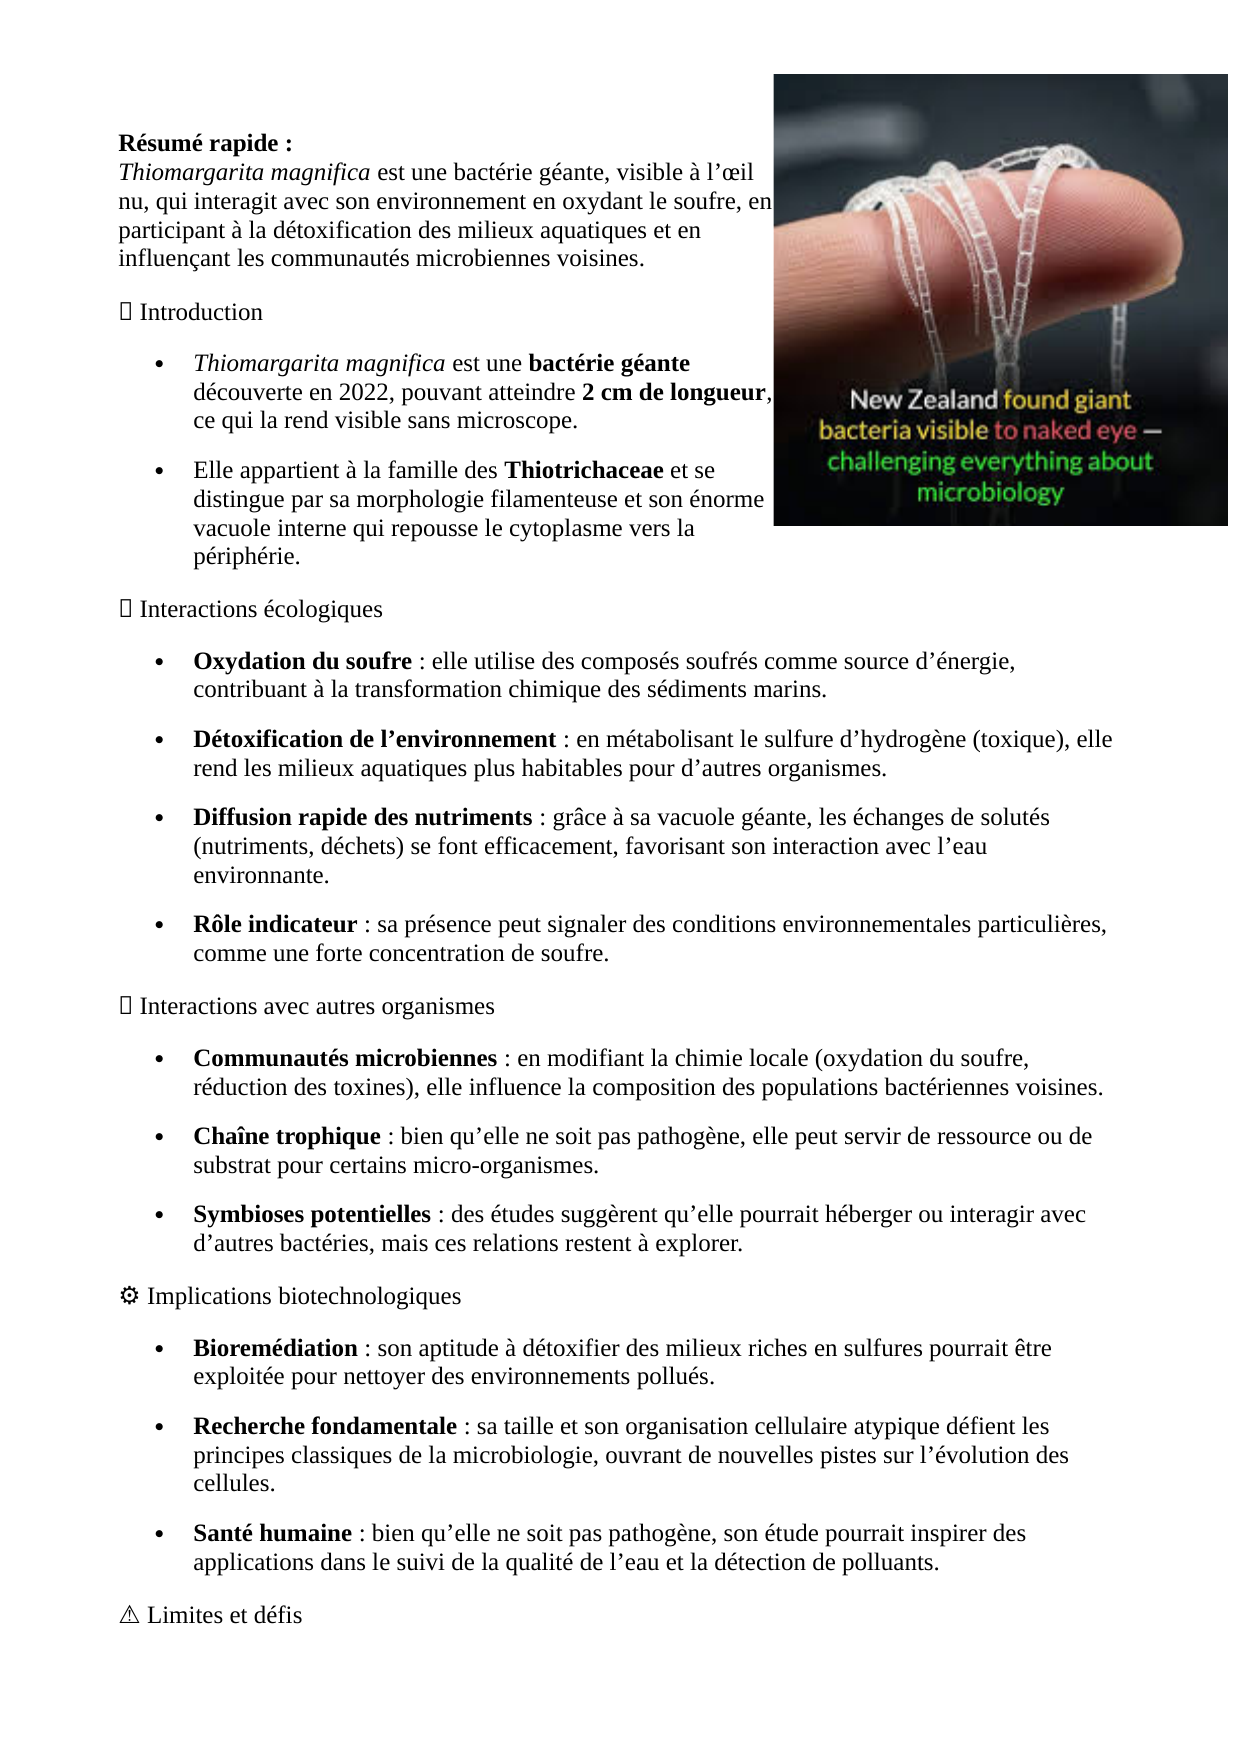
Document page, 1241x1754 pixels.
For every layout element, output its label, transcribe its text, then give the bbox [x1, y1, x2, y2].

list Oxydation du soufre : elle utilise des composés soufrés comme source d’énergie, contribuant à la transformation chimique des sédiments marins. [156, 646, 1122, 703]
list Diffusion rapide des nutriments : grâce à sa vacuole géante, les échanges de solutés (nutriments, déchets) se font efficacement, favorisant son interaction avec l’eau environnante. [156, 802, 1122, 889]
list Détoxification de l’environnement : en métabolisant le sulfure d’hydrogène (toxique), elle rend les milieux aquatiques plus habitables pour d’autres organismes. [156, 724, 1122, 782]
list Symbioses potentielles : des études suggèrent qu’elle pourrait héberger ou interagir avec d’autres bactéries, mais ces relations restent à explorer. [156, 1199, 1122, 1257]
text ⚙️ Implications biotechnologiques [118, 1278, 1122, 1312]
picture [773, 74, 1228, 526]
text 🤝 Interactions avec autres organismes [118, 988, 1122, 1022]
list Elle appartient à la famille des Thiotrichaceae et se distingue par sa morphologie filamenteuse et son énorme vacuole interne qui repousse le cytoplasme vers la périphérie. [156, 455, 1122, 570]
text 🔬 Interactions écologiques [118, 591, 1122, 625]
text ⚠️ Limites et défis [118, 1596, 1122, 1631]
text 🌱 Introduction [118, 293, 773, 327]
text Résumé rapide : Thiomargarita magnifica est une bactérie géante, visible à l’œil nu, qui interagit avec son environnement en oxydant le soufre, en participant à la détoxification des milieux aquatiques et en influençant les communautés microbiennes voisines. [118, 128, 773, 272]
list Chaîne trophique : bien qu’elle ne soit pas pathogène, elle peut servir de ressource ou de substrat pour certains micro-organismes. [156, 1121, 1122, 1179]
list Thiomargarita magnifica est une bactérie géante découverte en 2022, pouvant atteindre 2 cm de longueur, ce qui la rend visible sans microscope. [156, 348, 773, 434]
list Communautés microbiennes : en modifiant la chimie locale (oxydation du soufre, réduction des toxines), elle influence la composition des populations bactériennes voisines. [156, 1043, 1122, 1100]
list Rôle indicateur : sa présence peut signaler des conditions environnementales particulières, comme une forte concentration de soufre. [156, 909, 1122, 967]
list Bioremédiation : son aptitude à détoxifier des milieux riches en sulfures pourrait être exploitée pour nettoyer des environnements pollués. [156, 1333, 1122, 1390]
list Santé humaine : bien qu’elle ne soit pas pathogène, son étude pourrait inspirer des applications dans le suivi de la qualité de l’eau et la détection de polluants. [156, 1518, 1122, 1576]
list Recherche fondamentale : sa taille et son organisation cellulaire atypique défient les principes classiques de la microbiologie, ouvrant de nouvelles pistes sur l’évolution des cellules. [156, 1411, 1122, 1497]
